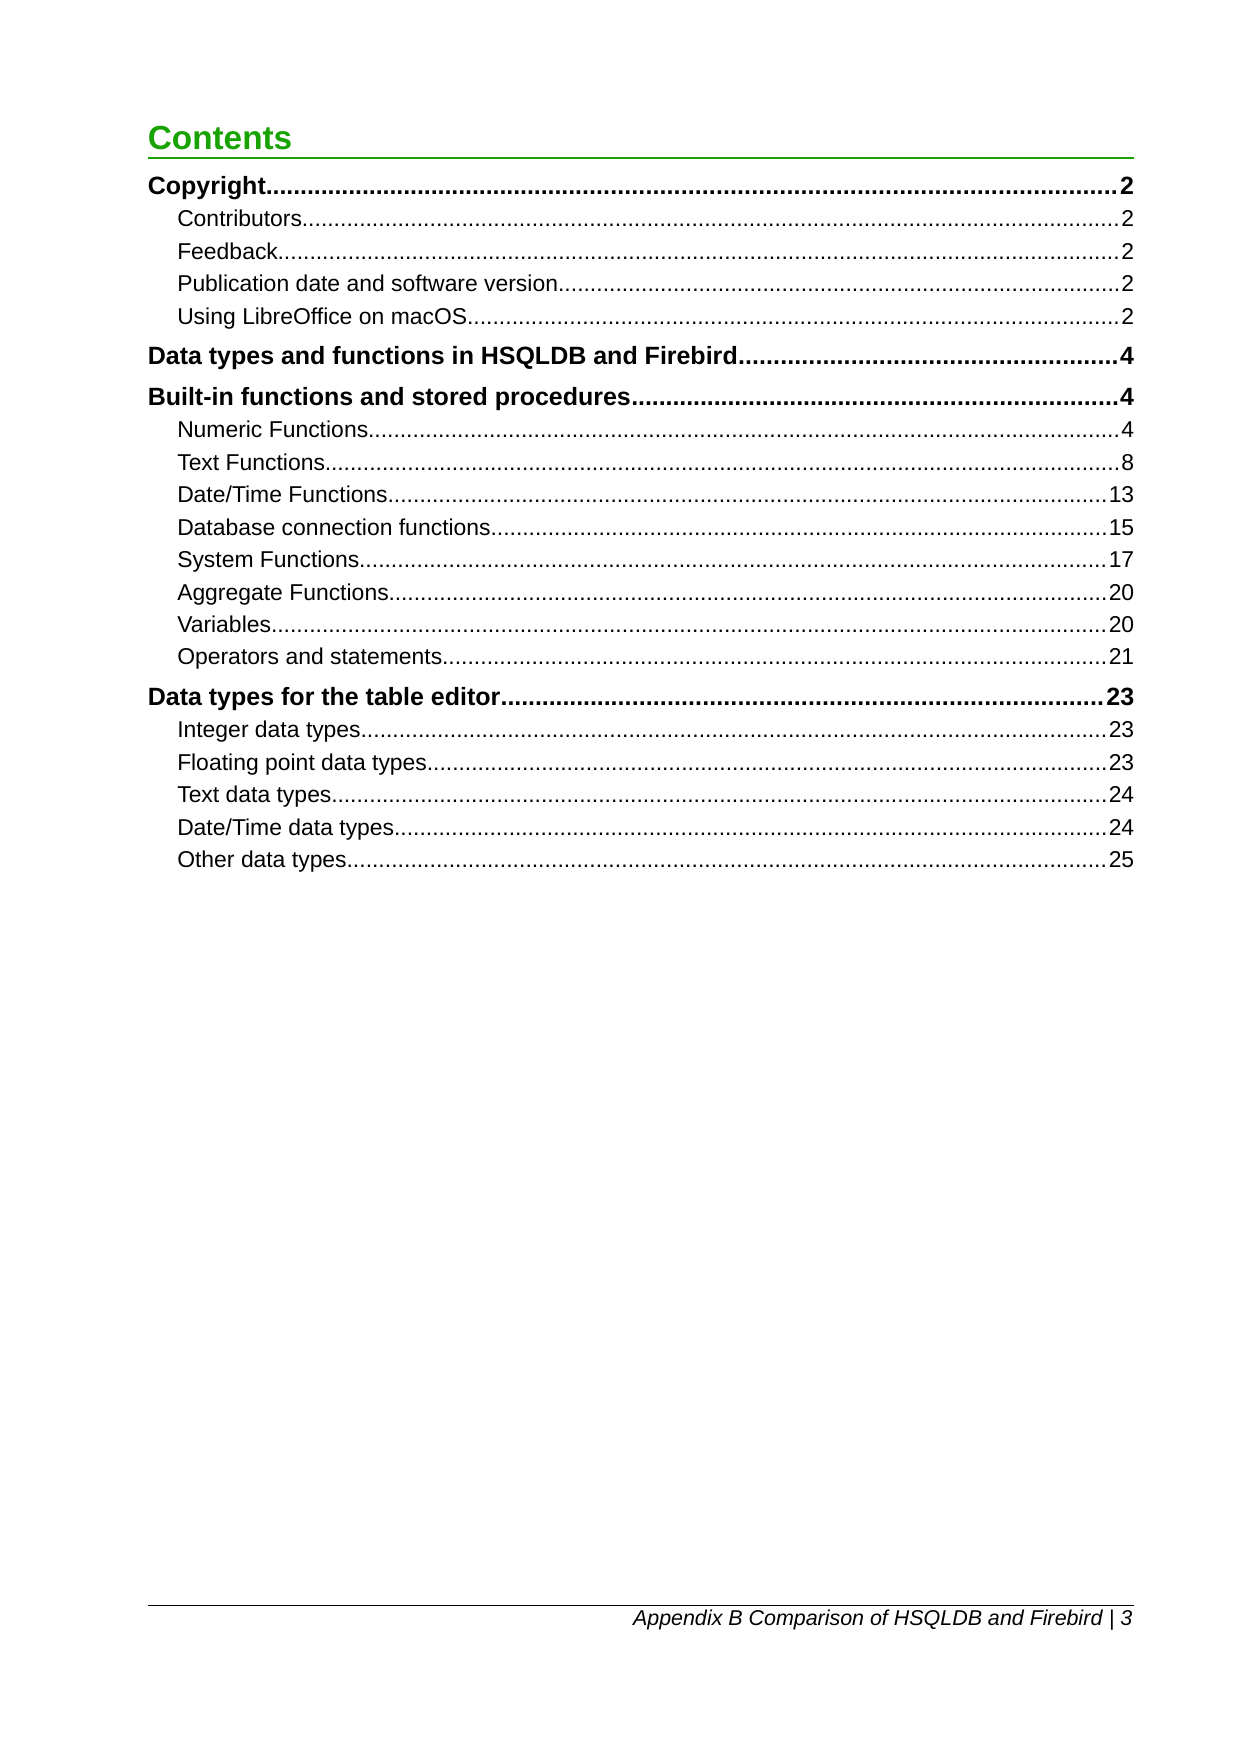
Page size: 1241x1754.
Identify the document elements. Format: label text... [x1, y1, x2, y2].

text Operators and statements 21 [177, 643, 1134, 669]
text Variables 20 [177, 611, 1134, 637]
text Date/Time data types 24 [177, 813, 1134, 840]
text Data types and functions in HSQLDB and Firebird 4 [148, 341, 1134, 370]
text Other data types 25 [177, 846, 1134, 872]
subtitle Contents [148, 118, 1134, 157]
text System Functions 17 [177, 546, 1134, 572]
text Data types for the table editor 23 [148, 682, 1134, 710]
text Contributors 2 [177, 205, 1134, 232]
text Publication date and software version 2 [177, 270, 1134, 297]
text Text Functions 8 [177, 449, 1134, 475]
text Built-in functions and stored procedures 4 [148, 382, 1134, 410]
text Feedback 2 [177, 238, 1134, 264]
text Text data types 24 [177, 781, 1134, 807]
text Floating point data types 23 [177, 749, 1134, 775]
text Copyright 2 [148, 171, 1134, 199]
text Using LibreOffice on macOS 2 [177, 303, 1134, 329]
text Integer data types 23 [177, 716, 1134, 743]
text Numeric Functions 4 [177, 416, 1134, 443]
text Database connection functions 15 [177, 514, 1134, 540]
text Date/Time Functions 13 [177, 481, 1134, 508]
text Aggregate Functions 20 [177, 578, 1134, 605]
